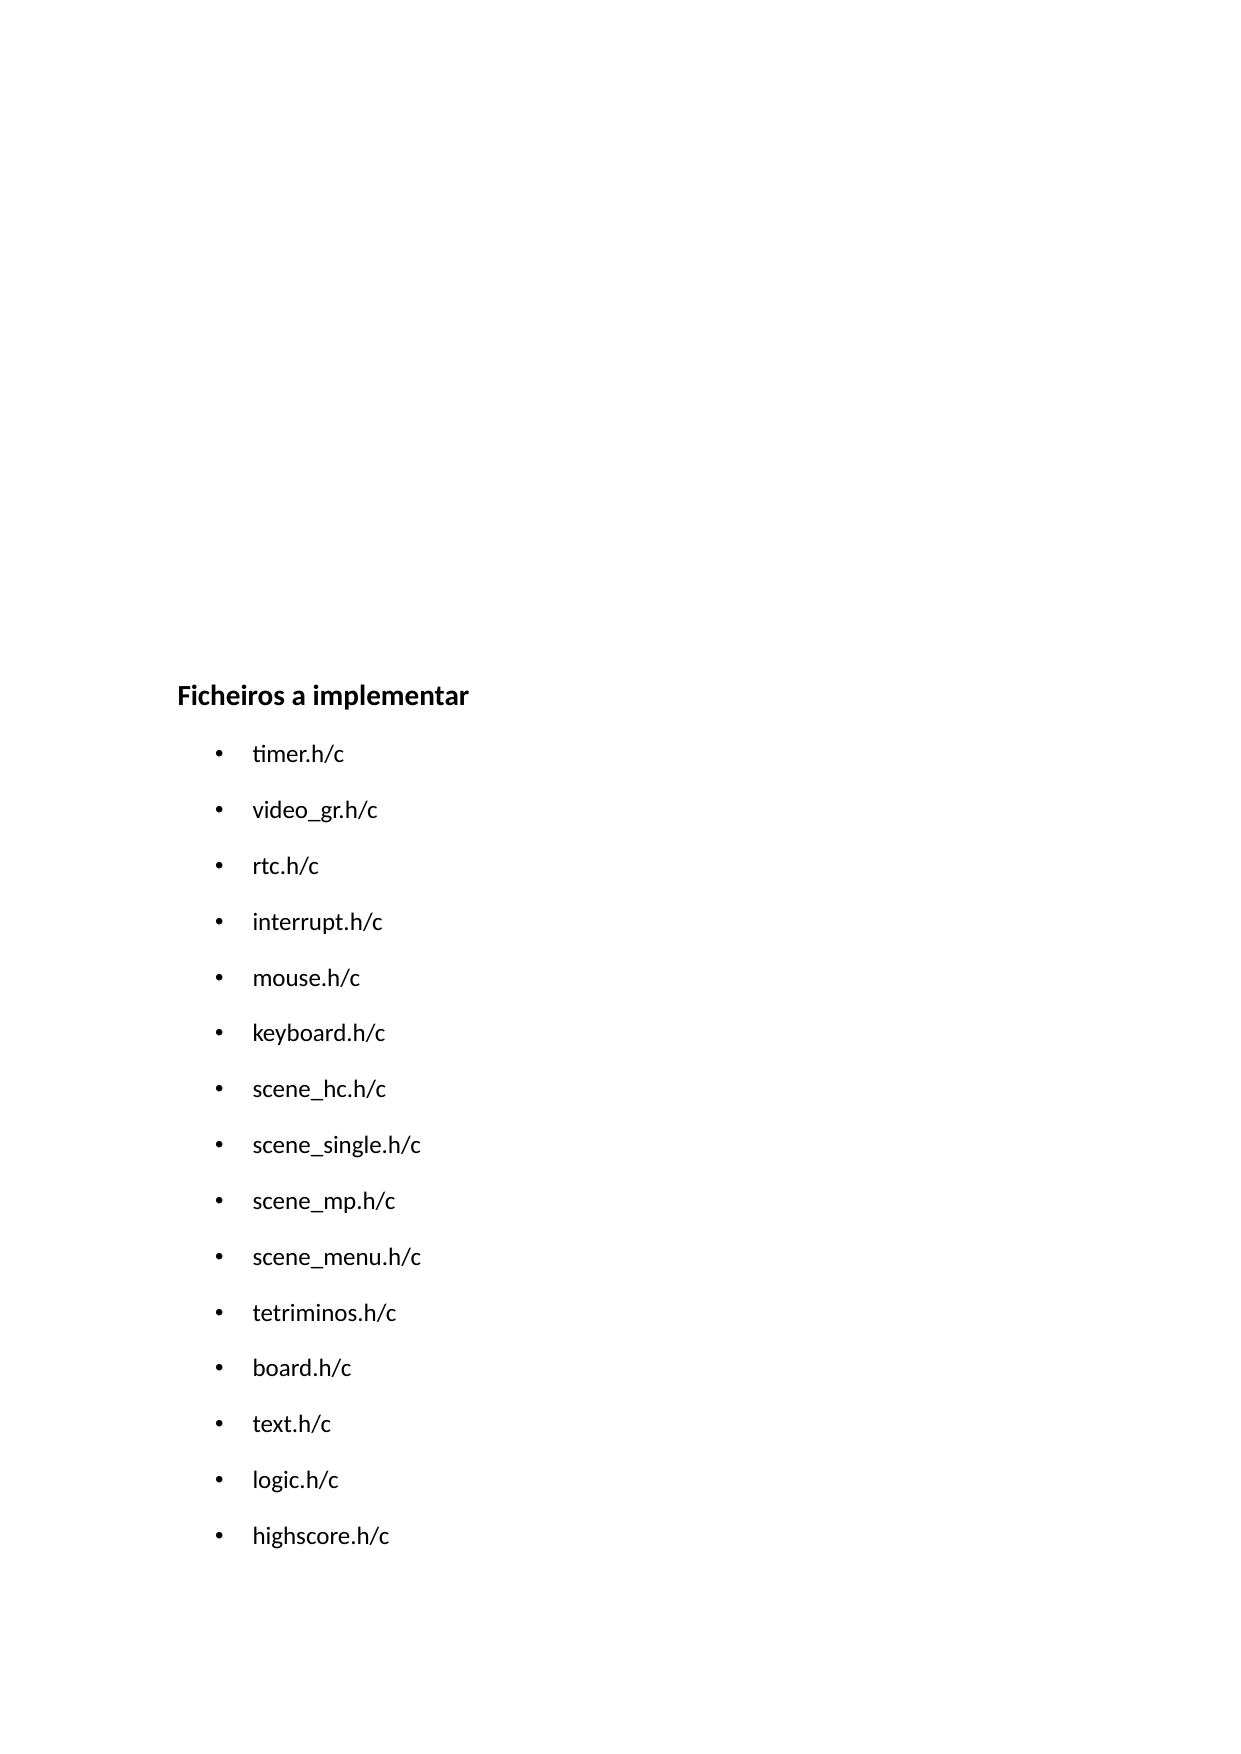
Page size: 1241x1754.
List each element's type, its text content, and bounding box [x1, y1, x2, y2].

list scene_hc.h/c [215, 1073, 1063, 1104]
list keyboard.h/c [215, 1017, 1063, 1048]
list interrupt.h/c [215, 906, 1063, 936]
list video_gr.h/c [215, 794, 1063, 825]
list tetriminos.h/c [215, 1297, 1063, 1327]
list rtc.h/c [215, 850, 1063, 881]
list board.h/c [215, 1352, 1063, 1383]
text Ficheiros a implementar [177, 677, 1063, 712]
list scene_mp.h/c [215, 1185, 1063, 1216]
list scene_single.h/c [215, 1129, 1063, 1160]
list text.h/c [215, 1408, 1063, 1439]
list timer.h/c [215, 738, 1063, 769]
list scene_menu.h/c [215, 1241, 1063, 1271]
list mouse.h/c [215, 962, 1063, 992]
list logic.h/c [215, 1464, 1063, 1495]
list highscore.h/c [215, 1520, 1063, 1551]
